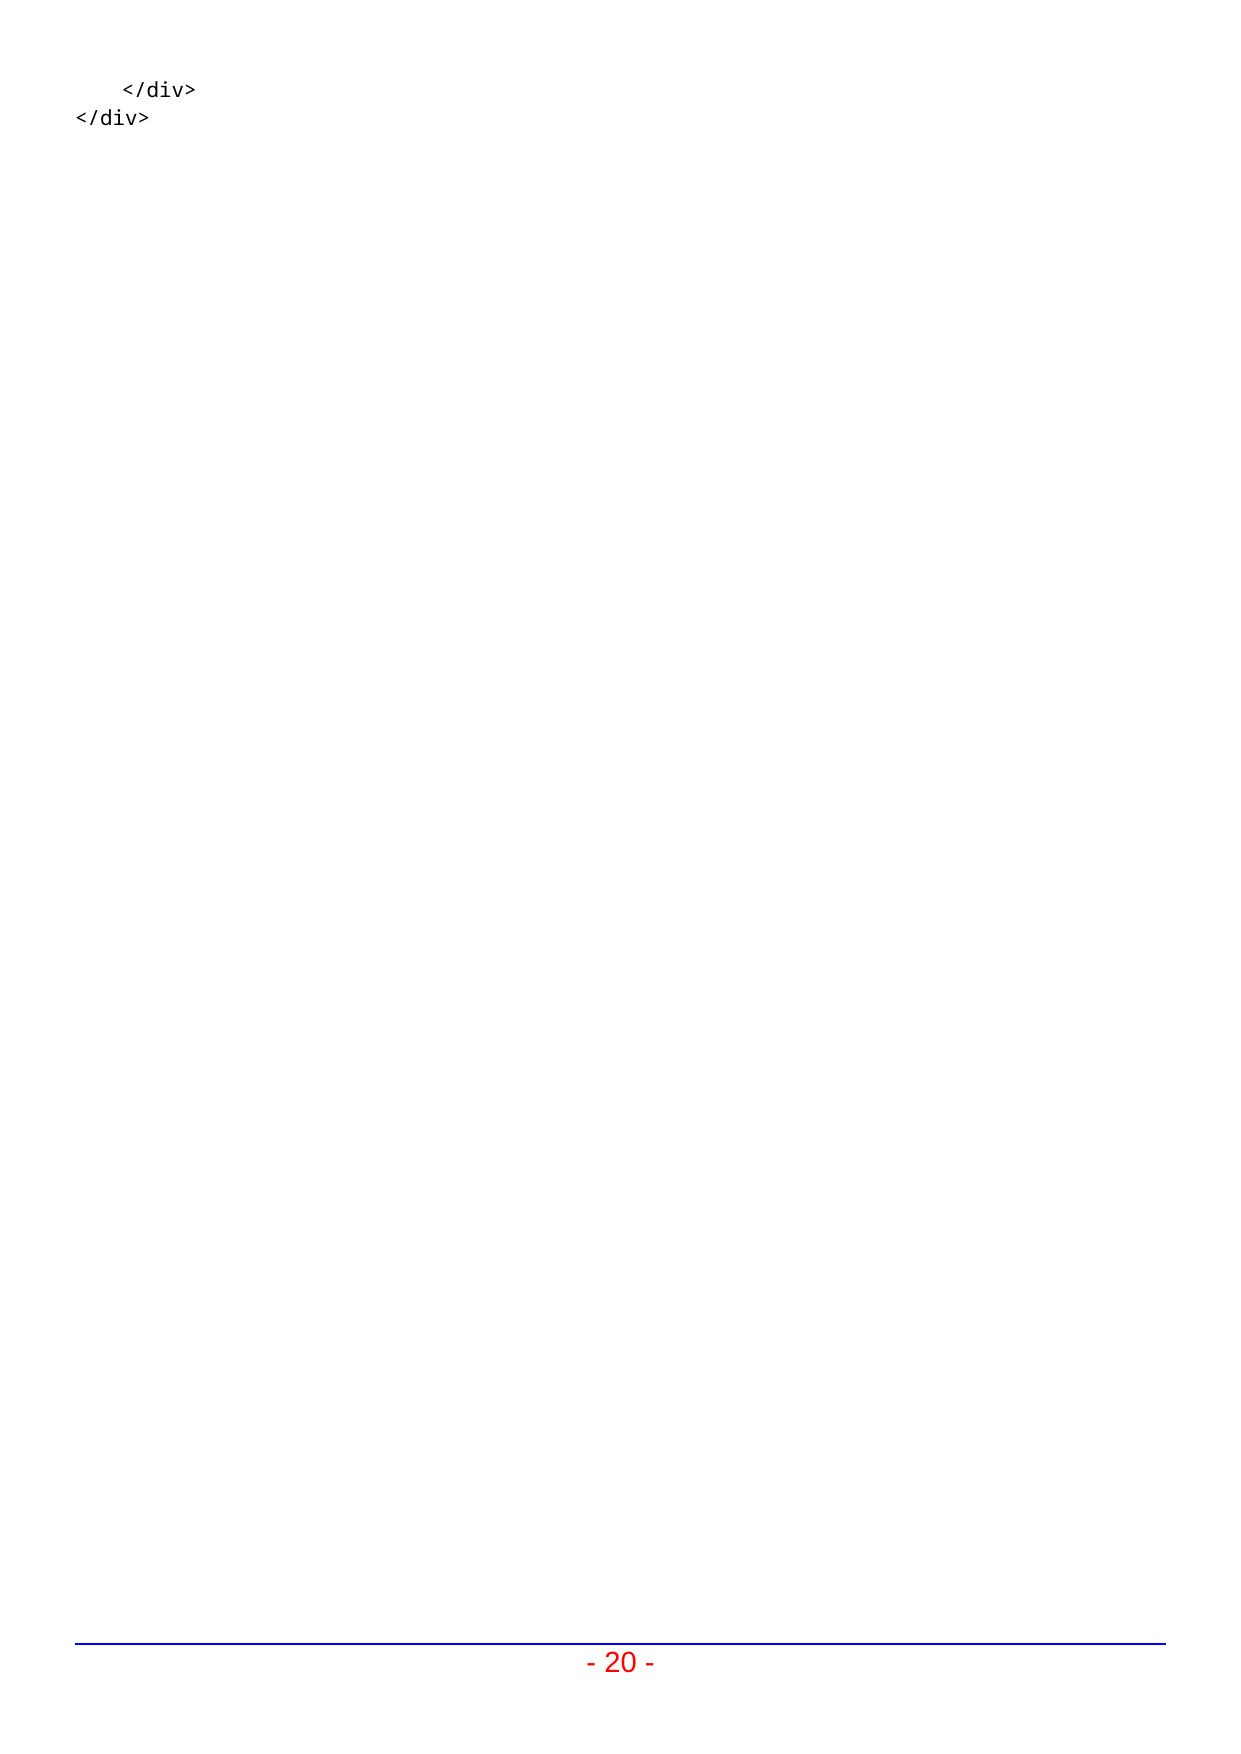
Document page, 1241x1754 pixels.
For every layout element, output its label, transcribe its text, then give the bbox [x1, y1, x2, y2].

text </div> [75, 103, 1166, 132]
text </div> [75, 75, 1166, 103]
